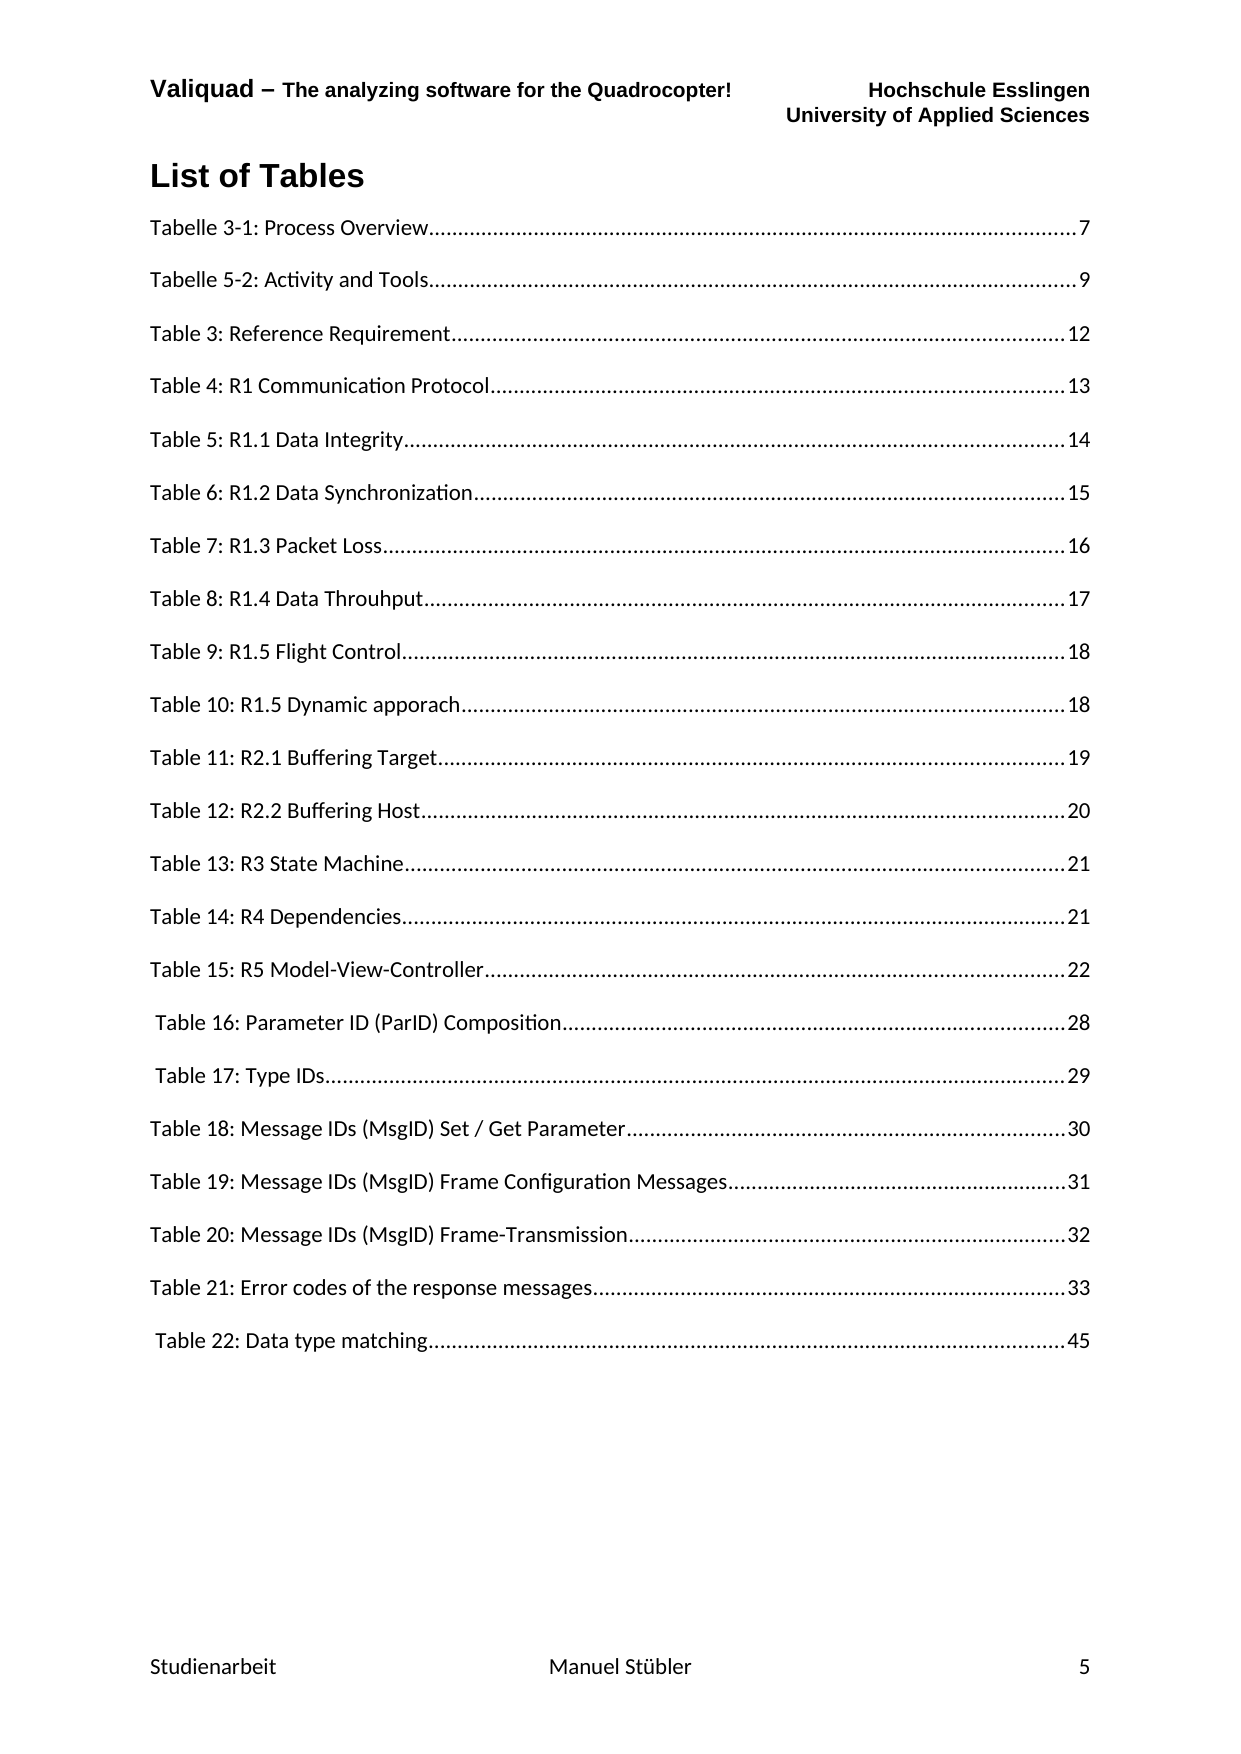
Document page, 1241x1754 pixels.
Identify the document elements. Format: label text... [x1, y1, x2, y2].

text Table 11: R2.1 Buffering Target 19 [150, 743, 1090, 771]
text Table 3: Reference Requirement 12 [150, 319, 1090, 347]
text Table 17: Type IDs 29 [150, 1061, 1090, 1089]
text Table 13: R3 State Machine 21 [150, 849, 1090, 877]
subtitle List of Tables [150, 156, 1090, 194]
text Table 18: Message IDs (MsgID) Set / Get Parameter 30 [150, 1114, 1090, 1142]
text Tabelle 5‑2: Activity and Tools 9 [150, 266, 1090, 294]
text Tabelle 3‑1: Process Overview 7 [150, 213, 1090, 241]
text Table 20: Message IDs (MsgID) Frame-Transmission 32 [150, 1220, 1090, 1248]
text Table 6: R1.2 Data Synchronization 15 [150, 478, 1090, 506]
text Table 12: R2.2 Buffering Host 20 [150, 796, 1090, 824]
text Table 21: Error codes of the response messages 33 [150, 1273, 1090, 1301]
text Table 14: R4 Dependencies 21 [150, 902, 1090, 930]
text Table 16: Parameter ID (ParID) Composition 28 [150, 1008, 1090, 1036]
text Table 9: R1.5 Flight Control 18 [150, 637, 1090, 665]
text Table 15: R5 Model-View-Controller 22 [150, 955, 1090, 983]
text Table 10: R1.5 Dynamic apporach 18 [150, 690, 1090, 718]
text Table 8: R1.4 Data Throuhput 17 [150, 584, 1090, 612]
text Table 19: Message IDs (MsgID) Frame Configuration Messages 31 [150, 1167, 1090, 1195]
text Table 4: R1 Communication Protocol 13 [150, 372, 1090, 400]
text Table 22: Data type matching 45 [150, 1326, 1090, 1354]
text Table 5: R1.1 Data Integrity 14 [150, 425, 1090, 453]
text Table 7: R1.3 Packet Loss 16 [150, 531, 1090, 559]
